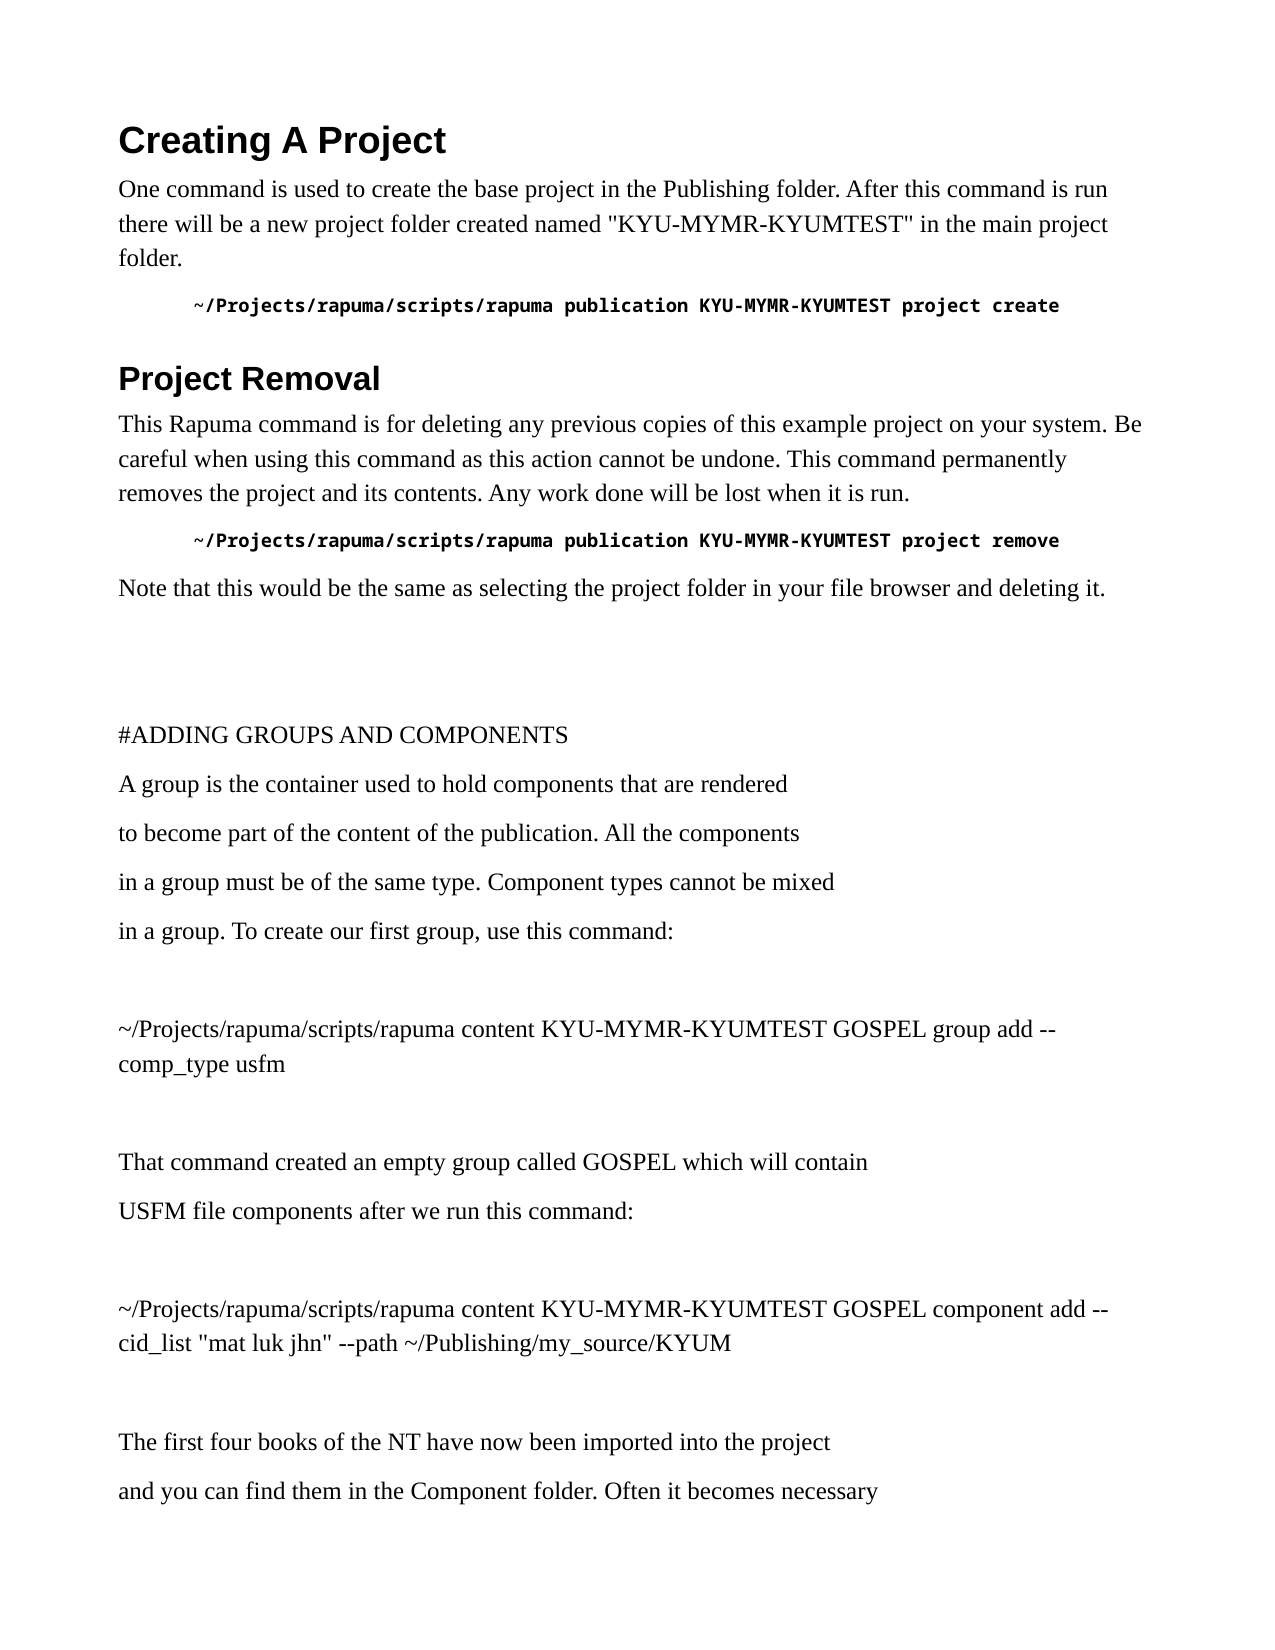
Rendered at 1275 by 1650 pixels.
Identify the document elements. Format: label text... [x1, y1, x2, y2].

subtitle Project Removal [118, 358, 1157, 397]
text That command created an empty group called GOSPEL which will contain [118, 1147, 1157, 1176]
subtitle Creating A Project [118, 118, 1157, 162]
text to become part of the content of the publication. All the components [118, 818, 1157, 847]
text A group is the container used to hold components that are rendered [118, 769, 1157, 798]
text #ADDING GROUPS AND COMPONENTS [118, 720, 1157, 749]
text One command is used to create the base project in the Publishing folder. After this command is run there will be a new project folder created named "KYU-MYMR-KYUMTEST" in the main project folder. [118, 174, 1157, 272]
text ~/Projects/rapuma/scripts/rapuma content KYU-MYMR-KYUMTEST GOSPEL group add --comp_type usfm [118, 1014, 1157, 1077]
text in a group must be of the same type. Component types cannot be mixed [118, 867, 1157, 896]
text ~/Projects/rapuma/scripts/rapuma content KYU-MYMR-KYUMTEST GOSPEL component add --cid_list "mat luk jhn" --path ~/Publishing/my_source/KYUM [118, 1294, 1157, 1357]
text ~/Projects/rapuma/scripts/rapuma publication KYU-MYMR-KYUMTEST project create [193, 292, 1157, 318]
text The first four books of the NT have now been imported into the project [118, 1427, 1157, 1455]
text ~/Projects/rapuma/scripts/rapuma publication KYU-MYMR-KYUMTEST project remove [193, 527, 1157, 553]
text This Rapuma command is for deleting any previous copies of this example project on your system. Be careful when using this command as this action cannot be undone. This command permanently removes the project and its contents. Any work done will be lost when it is run. [118, 409, 1157, 507]
text in a group. To create our first group, use this command: [118, 916, 1157, 945]
text USFM file components after we run this command: [118, 1196, 1157, 1225]
text Note that this would be the same as selecting the project folder in your file browser and deleting it. [118, 573, 1157, 601]
text and you can find them in the Component folder. Often it becomes necessary [118, 1476, 1157, 1504]
